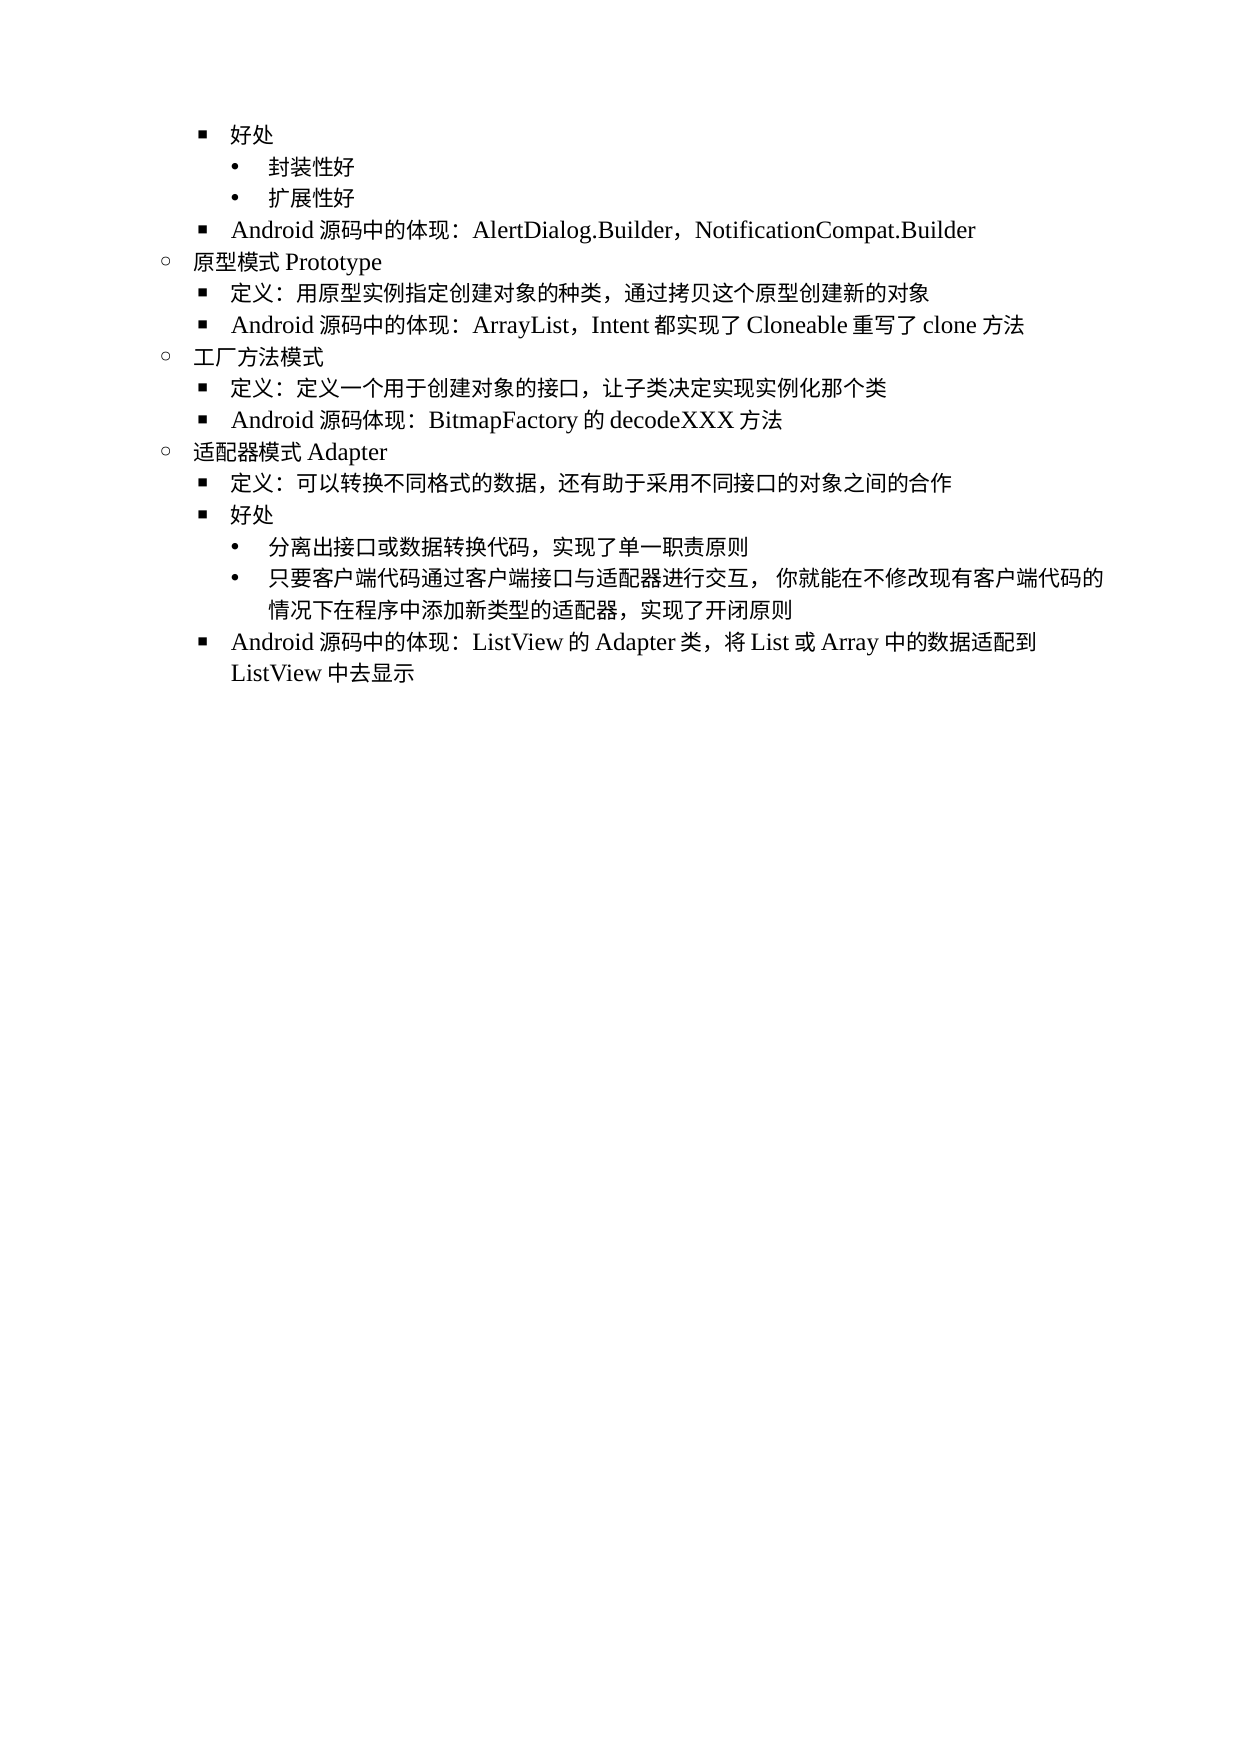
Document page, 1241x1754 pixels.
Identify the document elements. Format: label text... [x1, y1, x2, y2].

list 定义：可以转换不同格式的数据，还有助于采用不同接口的对象之间的合作 [193, 466, 1122, 498]
list 扩展性好 [231, 181, 1122, 213]
list 好处 [193, 498, 1122, 530]
list 分离出接口或数据转换代码，实现了单一职责原则 [231, 530, 1122, 561]
list Android源码中的体现：ArrayList，Intent都实现了Cloneable重写了clone方法 [193, 308, 1122, 340]
list 原型模式Prototype [156, 245, 1122, 276]
list 工厂方法模式 [156, 340, 1122, 371]
list Android源码中的体现：ListView的Adapter类，将List或Array中的数据适配到ListView中去显示 [193, 625, 1122, 688]
list 封装性好 [231, 150, 1122, 181]
list 定义：定义一个用于创建对象的接口，让子类决定实现实例化那个类 [193, 371, 1122, 403]
list Android源码体现：BitmapFactory的decodeXXX方法 [193, 403, 1122, 435]
list 好处 [193, 118, 1122, 150]
list 只要客户端代码通过客户端接口与适配器进行交互， 你就能在不修改现有客户端代码的情况下在程序中添加新类型的适配器，实现了开闭原则 [231, 561, 1122, 625]
list Android源码中的体现：AlertDialog.Builder，NotificationCompat.Builder [193, 213, 1122, 245]
list 适配器模式Adapter [156, 435, 1122, 466]
list 定义：用原型实例指定创建对象的种类，通过拷贝这个原型创建新的对象 [193, 276, 1122, 308]
